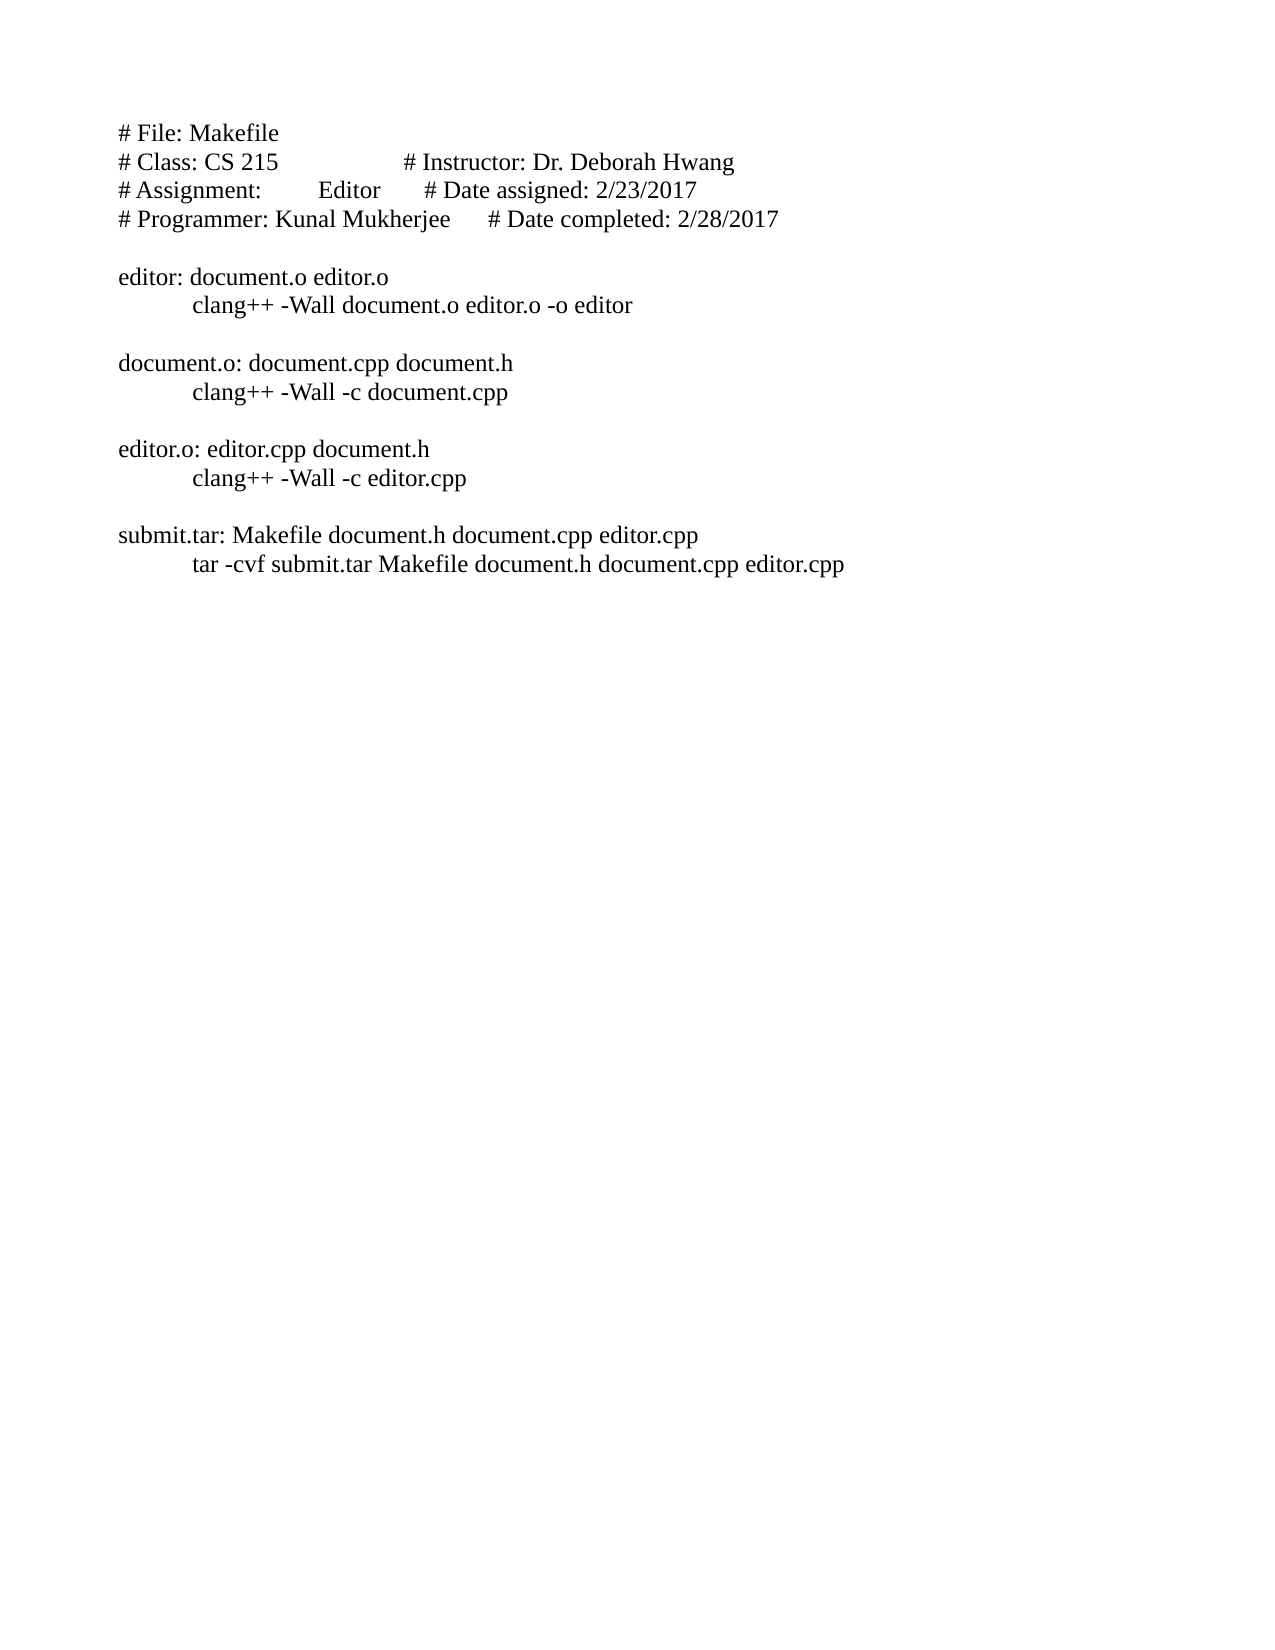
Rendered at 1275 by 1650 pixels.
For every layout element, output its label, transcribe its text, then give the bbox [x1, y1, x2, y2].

text # Assignment: Editor # Date assigned: 2/23/2017 [118, 176, 1157, 204]
text clang++ -Wall document.o editor.o -o editor [118, 291, 1157, 319]
text tar -cvf submit.tar Makefile document.h document.cpp editor.cpp [118, 549, 1157, 578]
text editor: document.o editor.o [118, 262, 1157, 291]
text # File: Makefile [118, 118, 1157, 147]
text # Class: CS 215 # Instructor: Dr. Deborah Hwang [118, 147, 1157, 176]
text document.o: document.cpp document.h [118, 348, 1157, 377]
text editor.o: editor.cpp document.h [118, 434, 1157, 463]
text submit.tar: Makefile document.h document.cpp editor.cpp [118, 521, 1157, 549]
text # Programmer: Kunal Mukherjee # Date completed: 2/28/2017 [118, 204, 1157, 233]
text clang++ -Wall -c document.cpp [118, 377, 1157, 406]
text clang++ -Wall -c editor.cpp [118, 463, 1157, 492]
